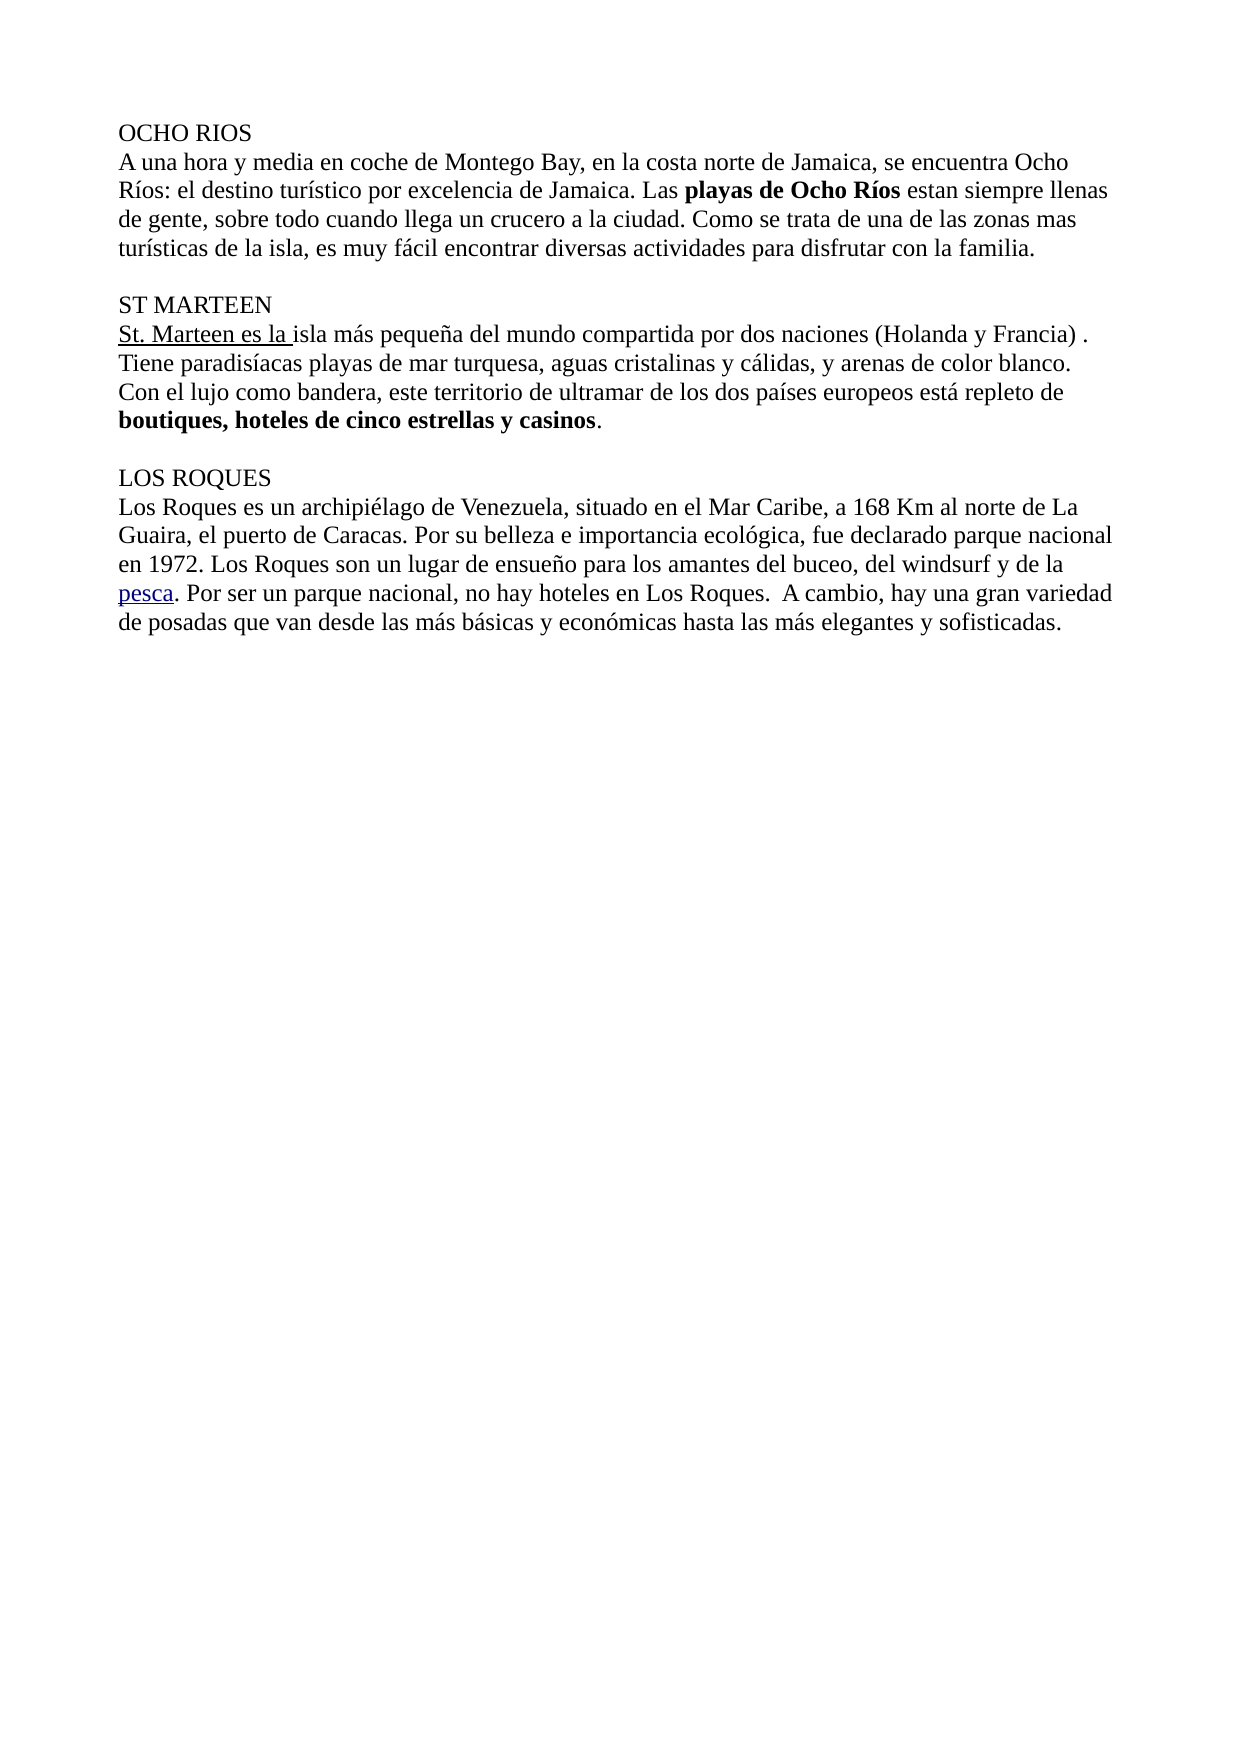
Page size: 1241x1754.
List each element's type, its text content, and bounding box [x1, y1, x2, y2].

text Los Roques es un archipiélago de Venezuela, situado en el Mar Caribe, a 168 Km al norte de La Guaira, el puerto de Caracas. Por su belleza e importancia ecológica, fue declarado parque nacional en 1972. Los Roques son un lugar de ensueño para los amantes del buceo, del windsurf y de la pesca. Por ser un parque nacional, no hay hoteles en Los Roques. A cambio, hay una gran variedad de posadas que van desde las más básicas y económicas hasta las más elegantes y sofisticadas. [118, 492, 1122, 636]
text OCHO RIOS [118, 118, 1122, 147]
text LOS ROQUES [118, 463, 1122, 492]
text St. Marteen es la isla más pequeña del mundo compartida por dos naciones (Holanda y Francia) . Tiene paradisíacas playas de mar turquesa, aguas cristalinas y cálidas, y arenas de color blanco. [118, 319, 1122, 377]
text A una hora y media en coche de Montego Bay, en la costa norte de Jamaica, se encuentra Ocho Ríos: el destino turístico por excelencia de Jamaica. Las playas de Ocho Ríos estan siempre llenas de gente, sobre todo cuando llega un crucero a la ciudad. Como se trata de una de las zonas mas turísticas de la isla, es muy fácil encontrar diversas actividades para disfrutar con la familia. [118, 147, 1122, 262]
text Con el lujo como bandera, este territorio de ultramar de los dos países europeos está repleto de boutiques, hoteles de cinco estrellas y casinos. [118, 377, 1122, 434]
text ST MARTEEN [118, 291, 1122, 319]
